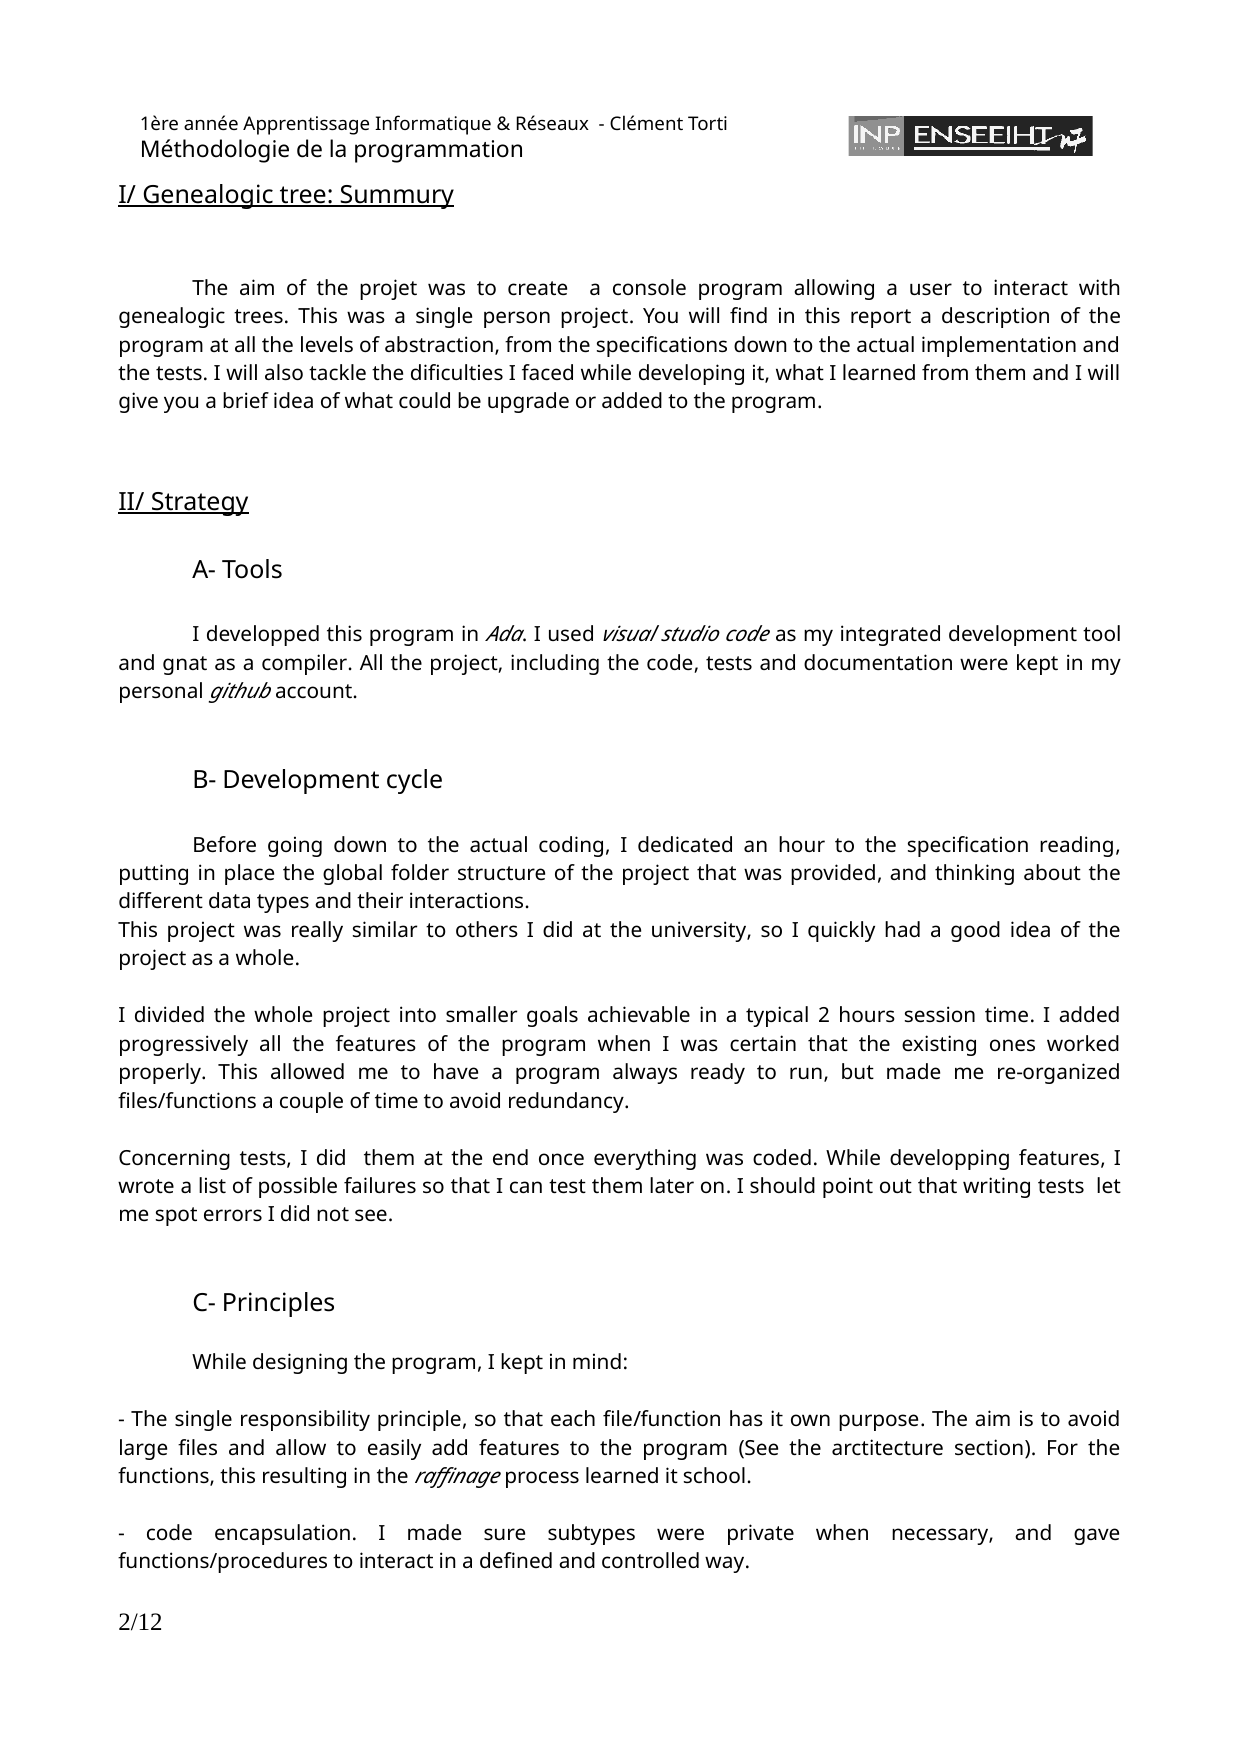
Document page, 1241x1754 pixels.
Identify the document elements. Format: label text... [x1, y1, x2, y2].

text - code encapsulation. I made sure subtypes were private when necessary, and gave functions/procedures to interact in a defined and controlled way. [118, 1518, 1122, 1575]
text Before going down to the actual coding, I dedicated an hour to the specification reading, putting in place the global folder structure of the project that was provided, and thinking about the different data types and their interactions. [118, 830, 1122, 915]
text B- Development cycle [118, 762, 1122, 796]
text I/ Genealogic tree: Summury [118, 176, 1122, 210]
text This project was really similar to others I did at the university, so I quickly had a good idea of the project as a whole. [118, 915, 1122, 972]
text A- Tools [118, 551, 1122, 585]
text II/ Strategy [118, 483, 1122, 517]
text I developped this program in Ada. I used visual studio code as my integrated development tool and gnat as a compiler. All the project, including the code, tests and documentation were kept in my personal github account. [118, 619, 1122, 705]
text I divided the whole project into smaller goals achievable in a typical 2 hours session time. I added progressively all the features of the program when I was certain that the existing ones worked properly. This allowed me to have a program always ready to run, but made me re-organized files/functions a couple of time to avoid redundancy. [118, 1000, 1122, 1114]
text Concerning tests, I did them at the end once everything was coded. While developping features, I wrote a list of possible failures so that I can test them later on. I should point out that writing tests let me spot errors I did not see. [118, 1143, 1122, 1228]
text - The single responsibility principle, so that each file/function has it own purpose. The aim is to avoid large files and allow to easily add features to the program (See the arctitecture section). For the functions, this resulting in the raffinage process learned it school. [118, 1404, 1122, 1489]
text The aim of the projet was to create a console program allowing a user to interact with genealogic trees. This was a single person project. You will find in this report a description of the program at all the levels of abstraction, from the specifications down to the actual implementation and the tests. I will also tackle the dificulties I faced while developing it, what I learned from them and I will give you a brief idea of what could be upgrade or added to the program. [118, 273, 1122, 415]
text C- Principles [118, 1285, 1122, 1319]
text While designing the program, I kept in mind: [118, 1347, 1122, 1376]
picture [848, 116, 1093, 156]
